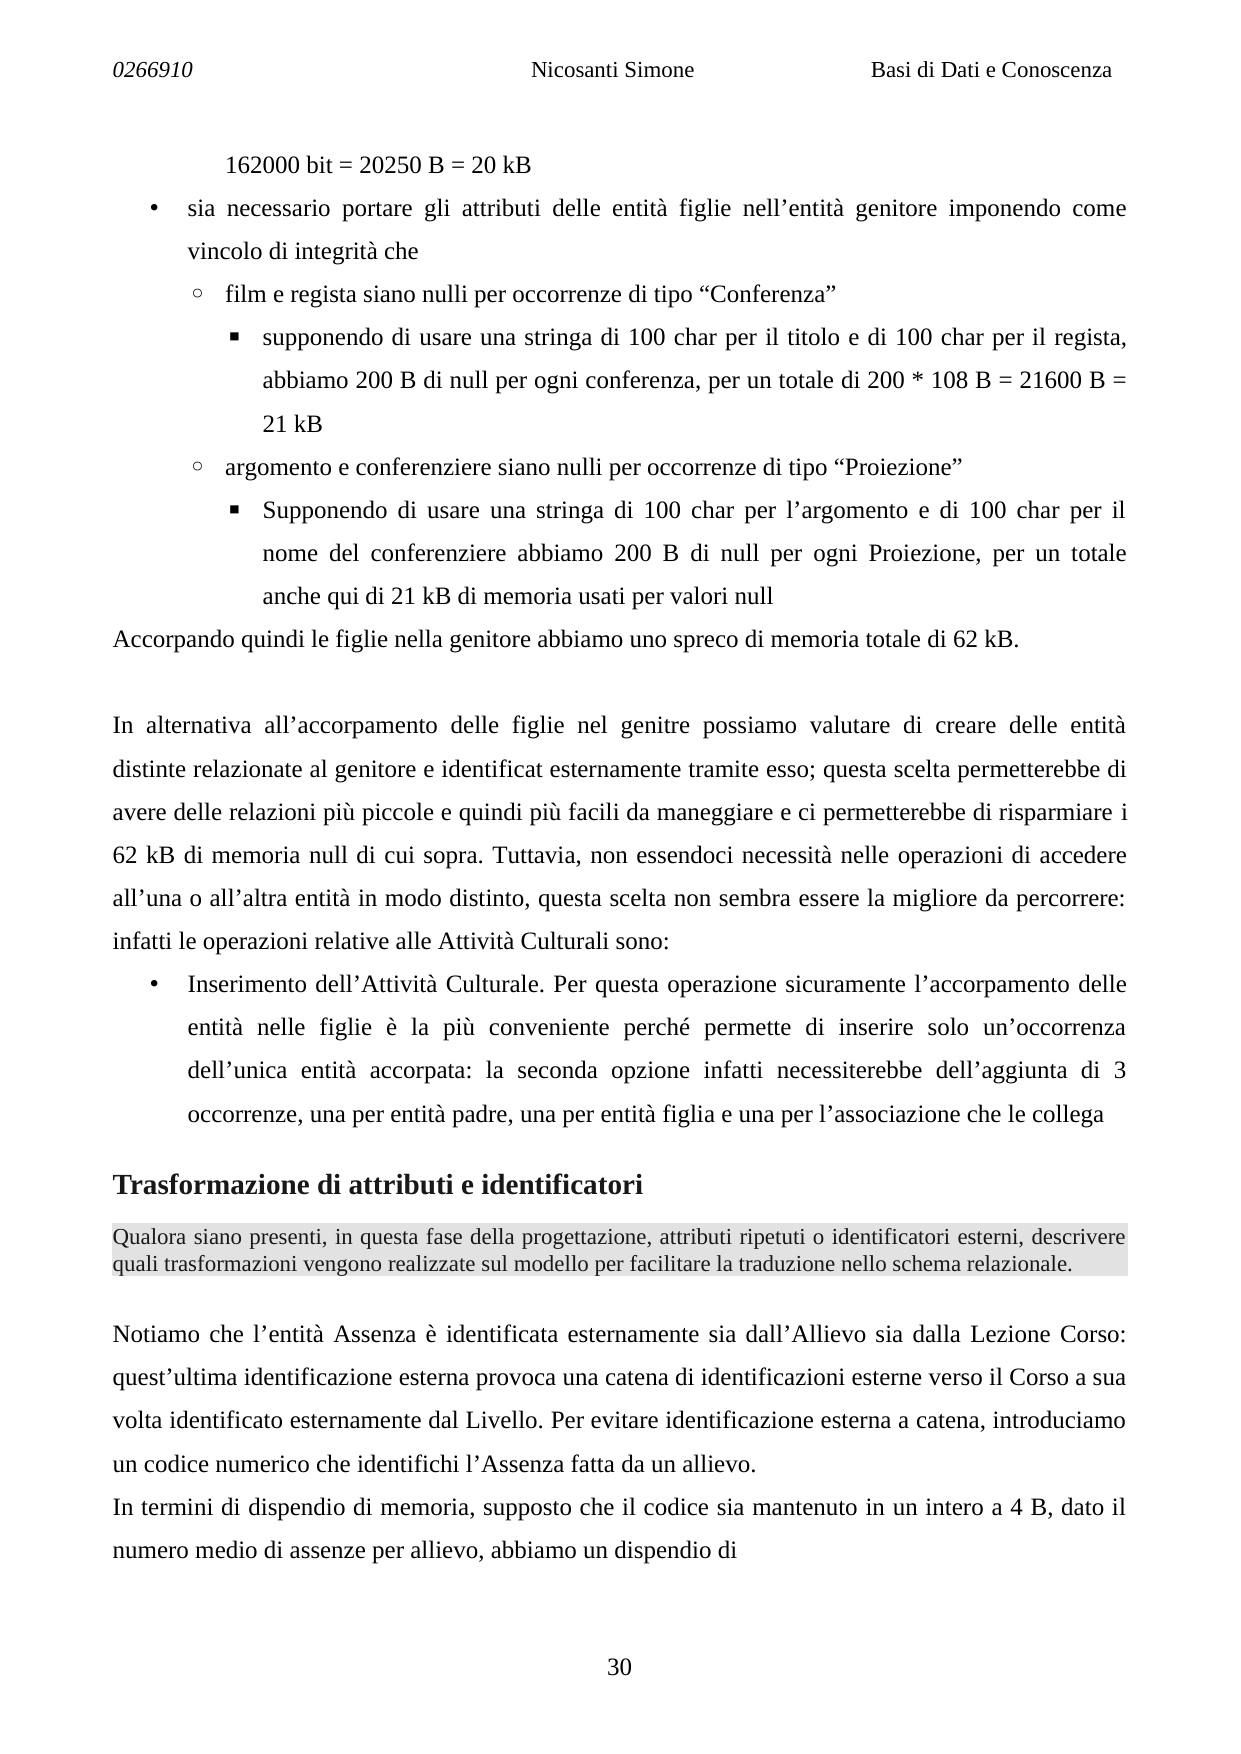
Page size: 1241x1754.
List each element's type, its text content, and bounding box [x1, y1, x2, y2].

list argomento e conferenziere siano nulli per occorrenze di tipo “Proiezione” [187, 452, 1128, 481]
list film e regista siano nulli per occorrenze di tipo “Conferenza” [187, 279, 1128, 308]
list 162000 bit = 20250 B = 20 kB [187, 150, 1128, 179]
text In termini di dispendio di memoria, supposto che il codice sia mantenuto in un intero a 4 B, dato il numero medio di assenze per allievo, abbiamo un dispendio di [112, 1492, 1128, 1564]
text Accorpando quindi le figlie nella genitore abbiamo uno spreco di memoria totale di 62 kB. [112, 624, 1128, 653]
text In alternativa all’accorpamento delle figlie nel genitre possiamo valutare di creare delle entità distinte relazionate al genitore e identificat esternamente tramite esso; questa scelta permetterebbe di avere delle relazioni più piccole e quindi più facili da maneggiare e ci permetterebbe di risparmiare i 62 kB di memoria null di cui sopra. Tuttavia, non essendoci necessità nelle operazioni di accedere all’una o all’altra entità in modo distinto, questa scelta non sembra essere la migliore da percorrere: infatti le operazioni relative alle Attività Culturali sono: [112, 711, 1128, 955]
text Qualora siano presenti, in questa fase della progettazione, attributi ripetuti o identificatori esterni, descrivere quali trasformazioni vengono realizzate sul modello per facilitare la traduzione nello schema relazionale. [112, 1223, 1128, 1276]
list Supponendo di usare una stringa di 100 char per l’argomento e di 100 char per il nome del conferenziere abbiamo 200 B di null per ogni Proiezione, per un totale anche qui di 21 kB di memoria usati per valori null [225, 495, 1128, 610]
subtitle Trasformazione di attributi e identificatori [112, 1167, 1128, 1200]
list supponendo di usare una stringa di 100 char per il titolo e di 100 char per il regista, abbiamo 200 B di null per ogni conferenza, per un totale di 200 * 108 B = 21600 B = 21 kB [225, 322, 1128, 437]
text Notiamo che l’entità Assenza è identificata esternamente sia dall’Allievo sia dalla Lezione Corso: quest’ultima identificazione esterna provoca una catena di identificazioni esterne verso il Corso a sua volta identificato esternamente dal Livello. Per evitare identificazione esterna a catena, introduciamo un codice numerico che identifichi l’Assenza fatta da un allievo. [112, 1319, 1128, 1477]
list sia necessario portare gli attributi delle entità figlie nell’entità genitore imponendo come vincolo di integrità che [150, 193, 1128, 265]
list Inserimento dell’Attività Culturale. Per questa operazione sicuramente l’accorpamento delle entità nelle figlie è la più conveniente perché permette di inserire solo un’occorrenza dell’unica entità accorpata: la seconda opzione infatti necessiterebbe dell’aggiunta di 3 occorrenze, una per entità padre, una per entità figlia e una per l’associazione che le collega [150, 969, 1128, 1127]
